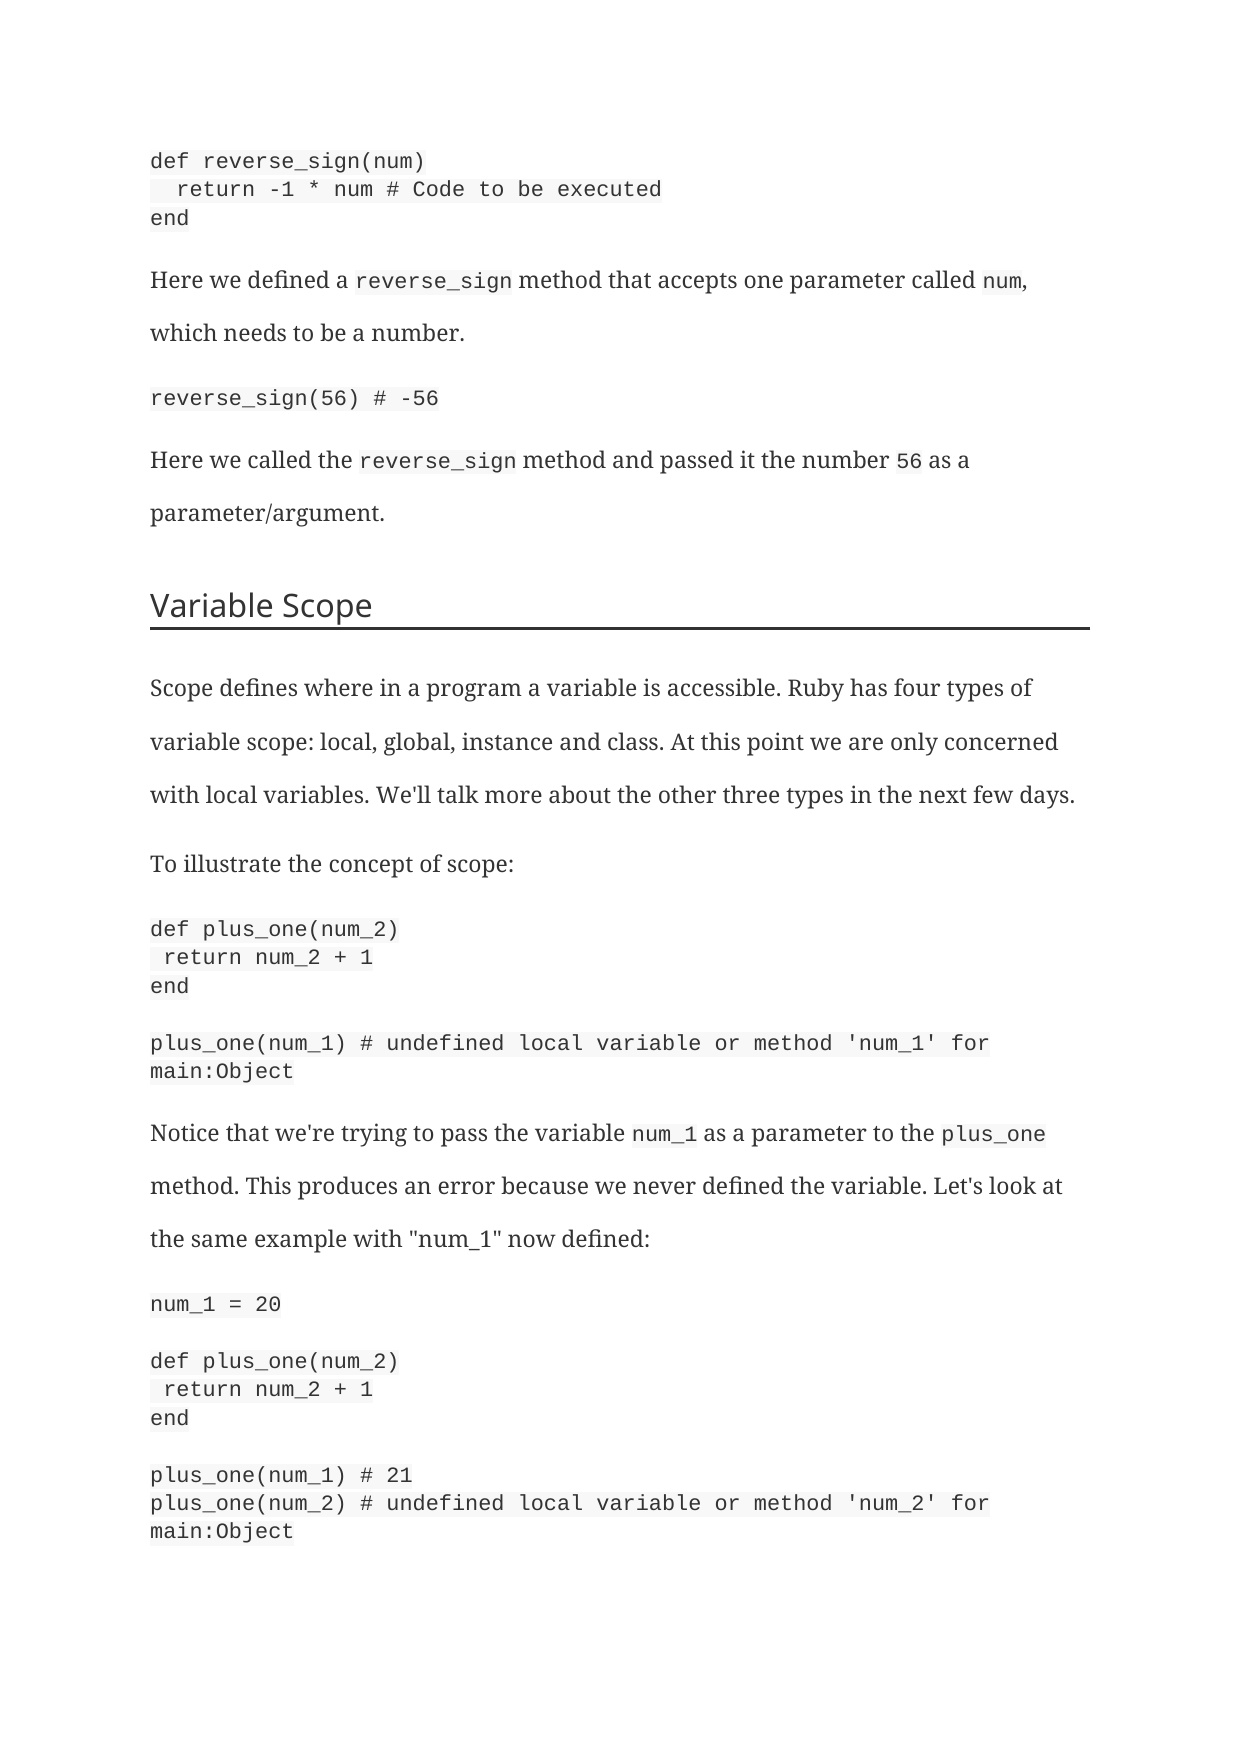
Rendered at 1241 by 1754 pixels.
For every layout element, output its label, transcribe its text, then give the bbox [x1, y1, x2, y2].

subtitle Variable Scope [150, 583, 1090, 627]
text Here we defined a reverse_sign method that accepts one parameter called num, which needs to be a number. [150, 264, 1090, 348]
text reverse_sign(56) # -56 [150, 387, 1090, 440]
text Here we called the reverse_sign method and passed it the number 56 as a parameter/argument. [150, 443, 1090, 528]
text def plus_one(num_2) return num_2 + 1 end plus_one(num_1) # undefined local variable or method 'num_1' for main:Object [150, 918, 1090, 1113]
text def reverse_sign(num) return -1 * num # Code to be executed end [150, 150, 1090, 260]
text Notice that we're trying to pass the variable num_1 as a parameter to the plus_one method. This produces an error because we never defined the variable. Let's look at the same example with "num_1" now defined: [150, 1117, 1090, 1255]
text num_1 = 20 def plus_one(num_2) return num_2 + 1 end plus_one(num_1) # 21 plus_one(num_2) # undefined local variable or method 'num_2' for main:Object [150, 1293, 1090, 1574]
text Scope defines where in a program a variable is accessible. Ruby has four types of variable scope: local, global, instance and class. At this point we are only concerned with local variables. We'll talk more about the other three types in the next few days. [150, 672, 1090, 810]
text To illustrate the concept of scope: [150, 848, 1090, 879]
